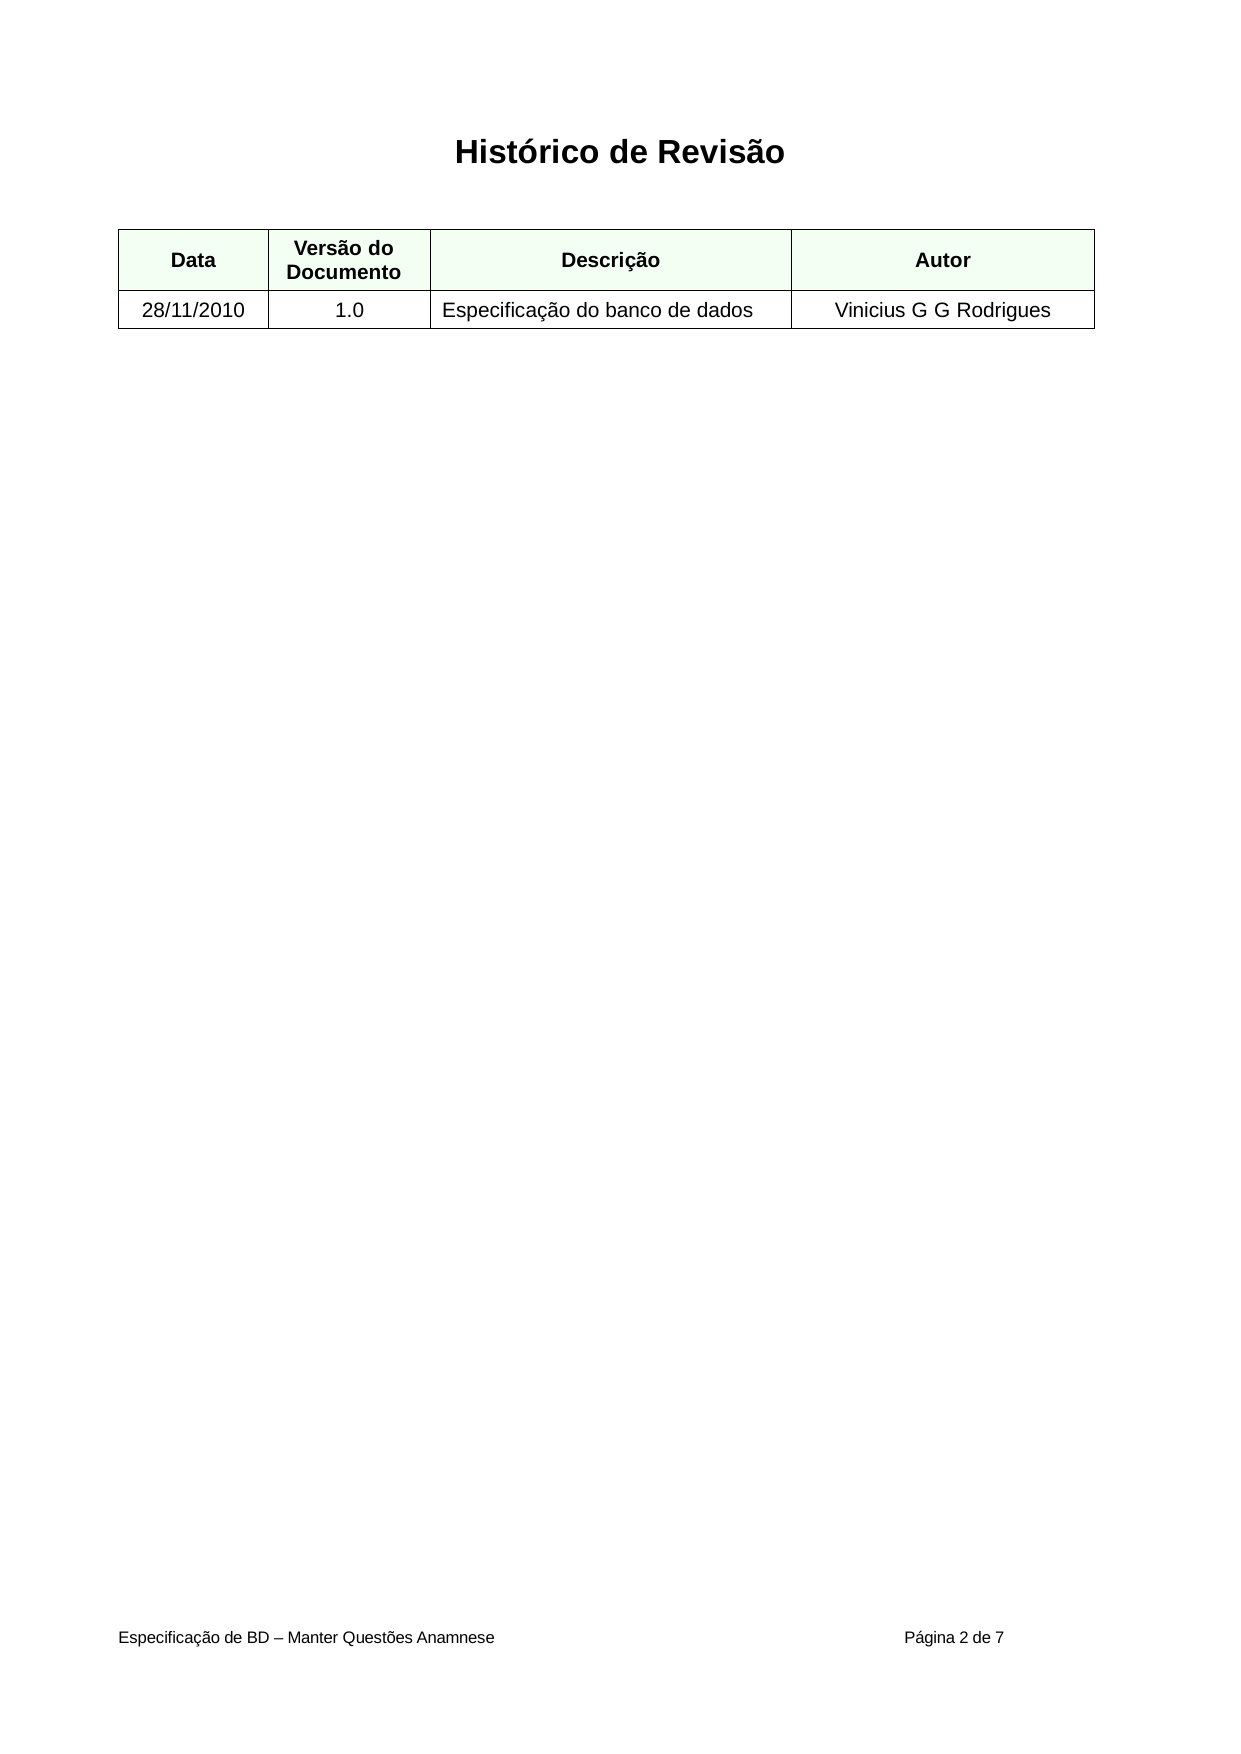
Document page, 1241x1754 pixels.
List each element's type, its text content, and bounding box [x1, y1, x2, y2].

table_header Data [119, 230, 268, 290]
table_header Versão do Documento [269, 230, 430, 290]
table_cell 1.0 [269, 291, 430, 328]
text Histórico de Revisão [118, 132, 1122, 171]
table_cell Vinicius G G Rodrigues [792, 291, 1094, 328]
table_cell Especificação do banco de dados [431, 291, 791, 328]
table_header Descrição [431, 230, 791, 290]
table_cell 28/11/2010 [119, 291, 268, 328]
table_header Autor [792, 230, 1094, 290]
